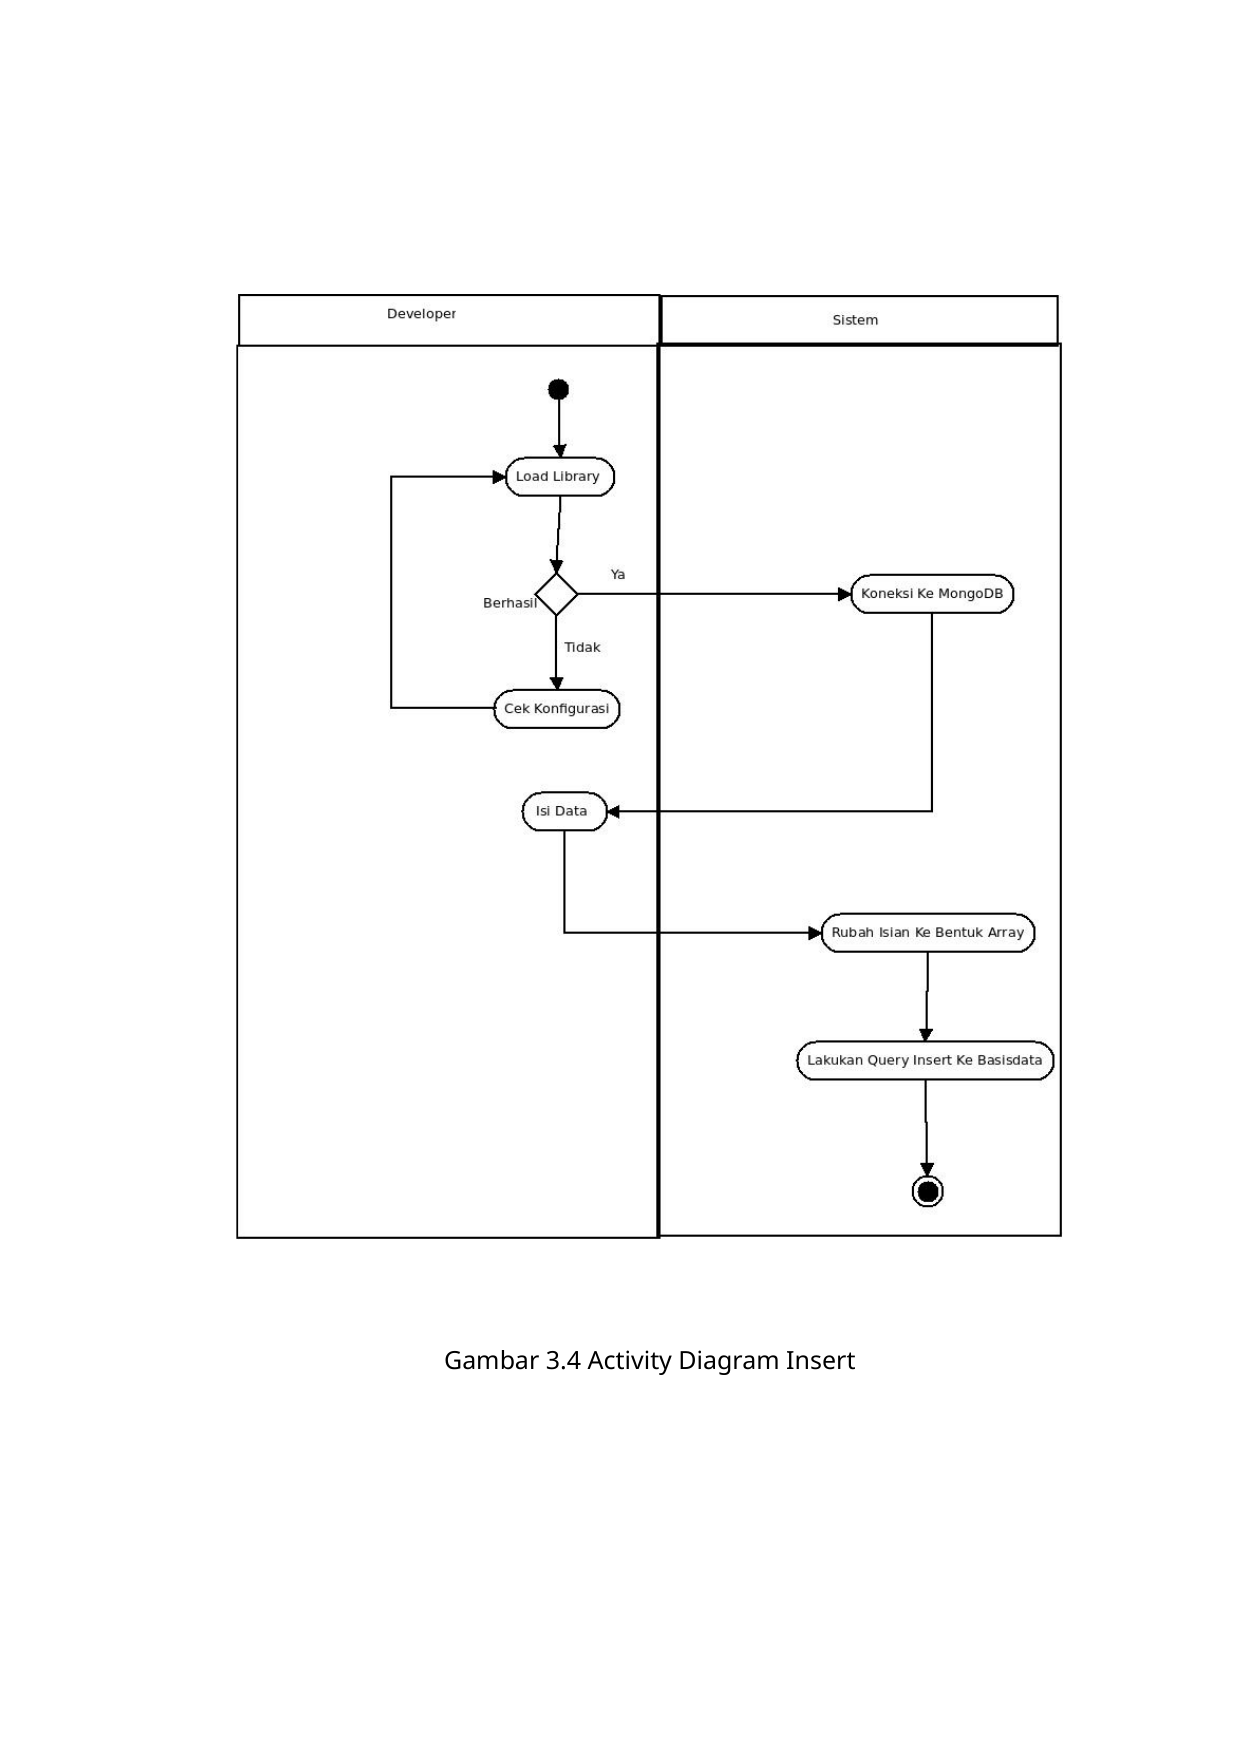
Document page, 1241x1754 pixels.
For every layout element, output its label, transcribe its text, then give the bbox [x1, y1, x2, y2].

text Gambar 3.4 Activity Diagram Insert [236, 1342, 1063, 1377]
picture [236, 294, 1063, 1241]
